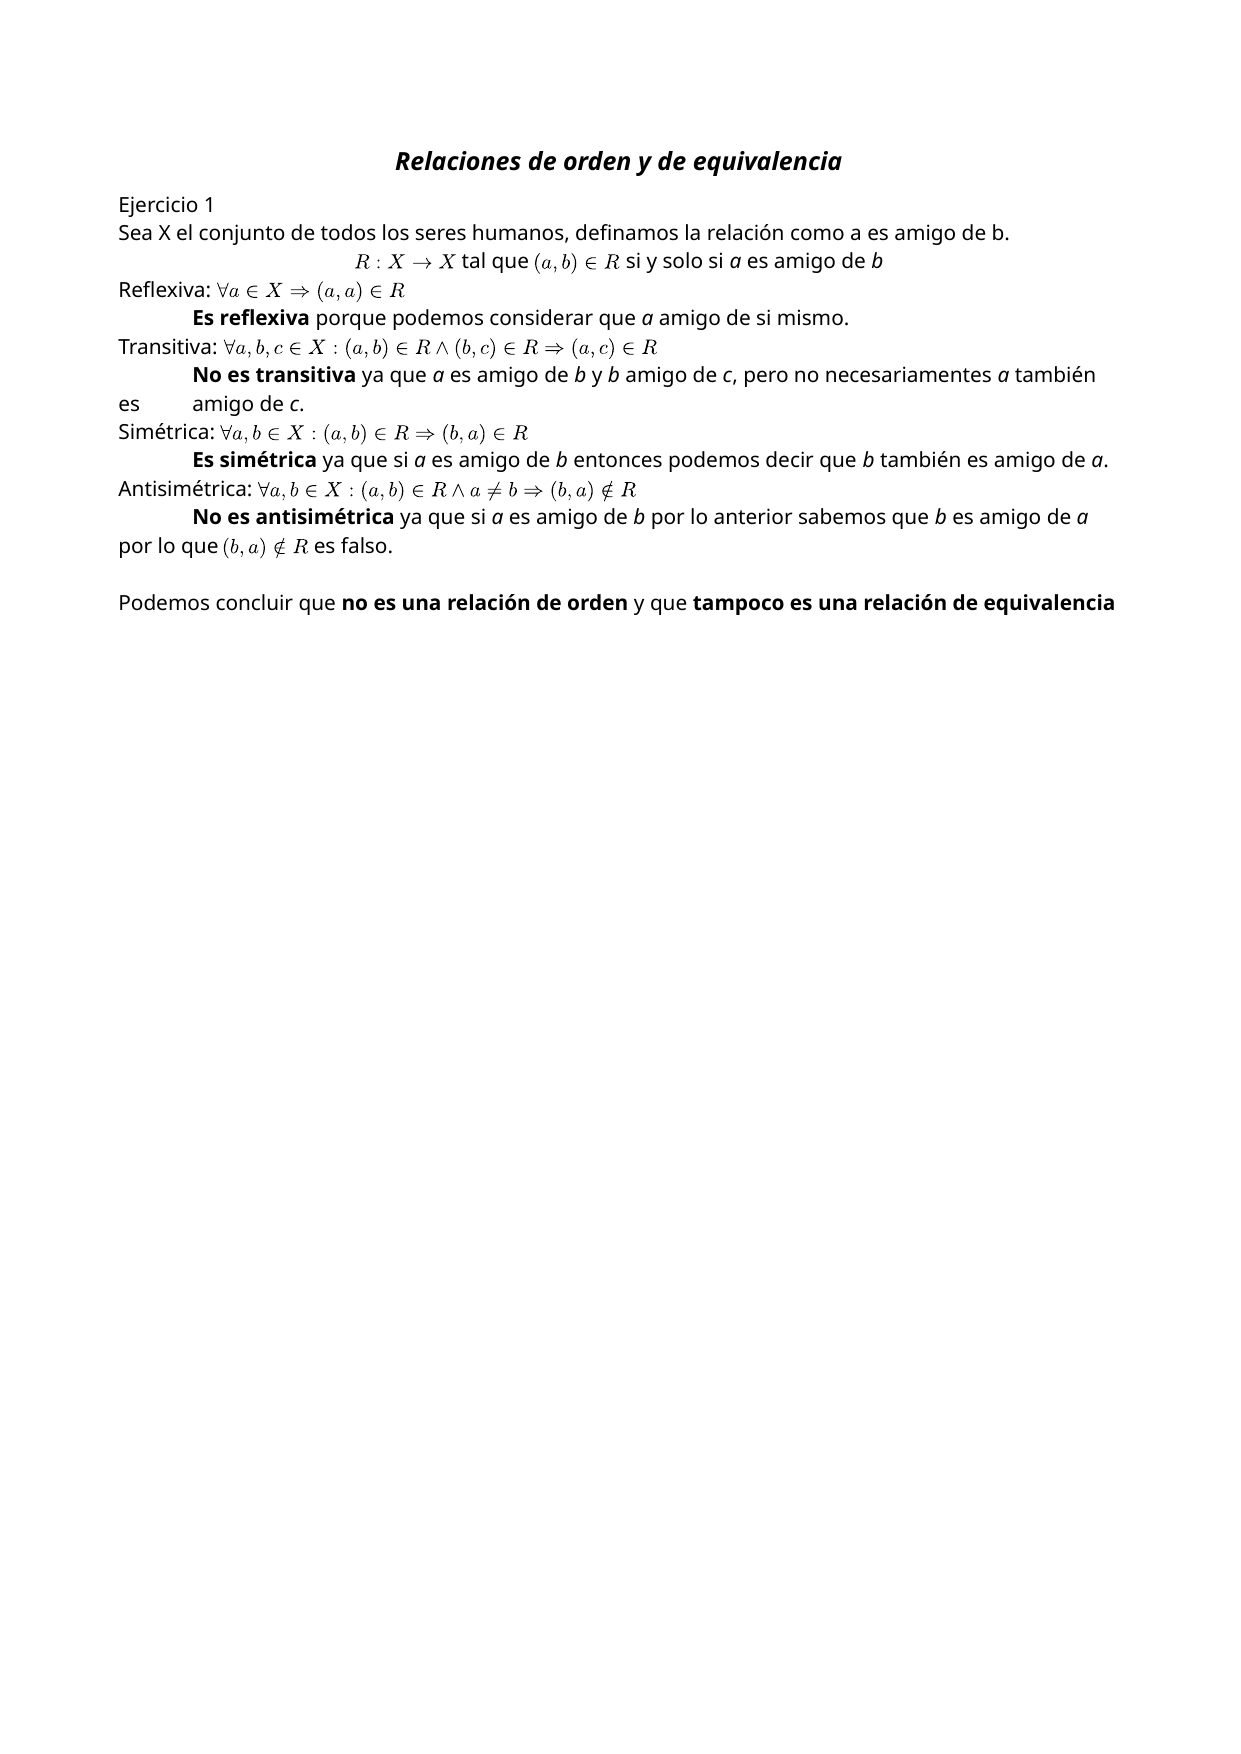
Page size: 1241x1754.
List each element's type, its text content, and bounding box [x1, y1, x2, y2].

text Es simétrica ya que si a es amigo de b entonces podemos decir que b también es amigo de a. [118, 446, 1122, 474]
text Simétrica: [118, 417, 1122, 446]
title Relaciones de orden y de equivalencia [118, 143, 1122, 177]
text Sea X el conjunto de todos los seres humanos, definamos la relación como a es amigo de b. [118, 218, 1122, 247]
text Transitiva: [118, 332, 1122, 360]
text tal que si y solo si a es amigo de b [118, 247, 1122, 275]
text No es antisimétrica ya que si a es amigo de b por lo anterior sabemos que b es amigo de a por lo que es falso. [118, 502, 1122, 559]
text No es transitiva ya que a es amigo de b y b amigo de c, pero no necesariamentes a también es amigo de c. [118, 360, 1122, 417]
text Reflexiva: [118, 275, 1122, 303]
text Podemos concluir que no es una relación de orden y que tampoco es una relación de equivalencia [118, 588, 1122, 616]
text Es reflexiva porque podemos considerar que a amigo de si mismo. [118, 303, 1122, 332]
text Antisimétrica: [118, 474, 1122, 502]
text Ejercicio 1 [118, 190, 1122, 218]
